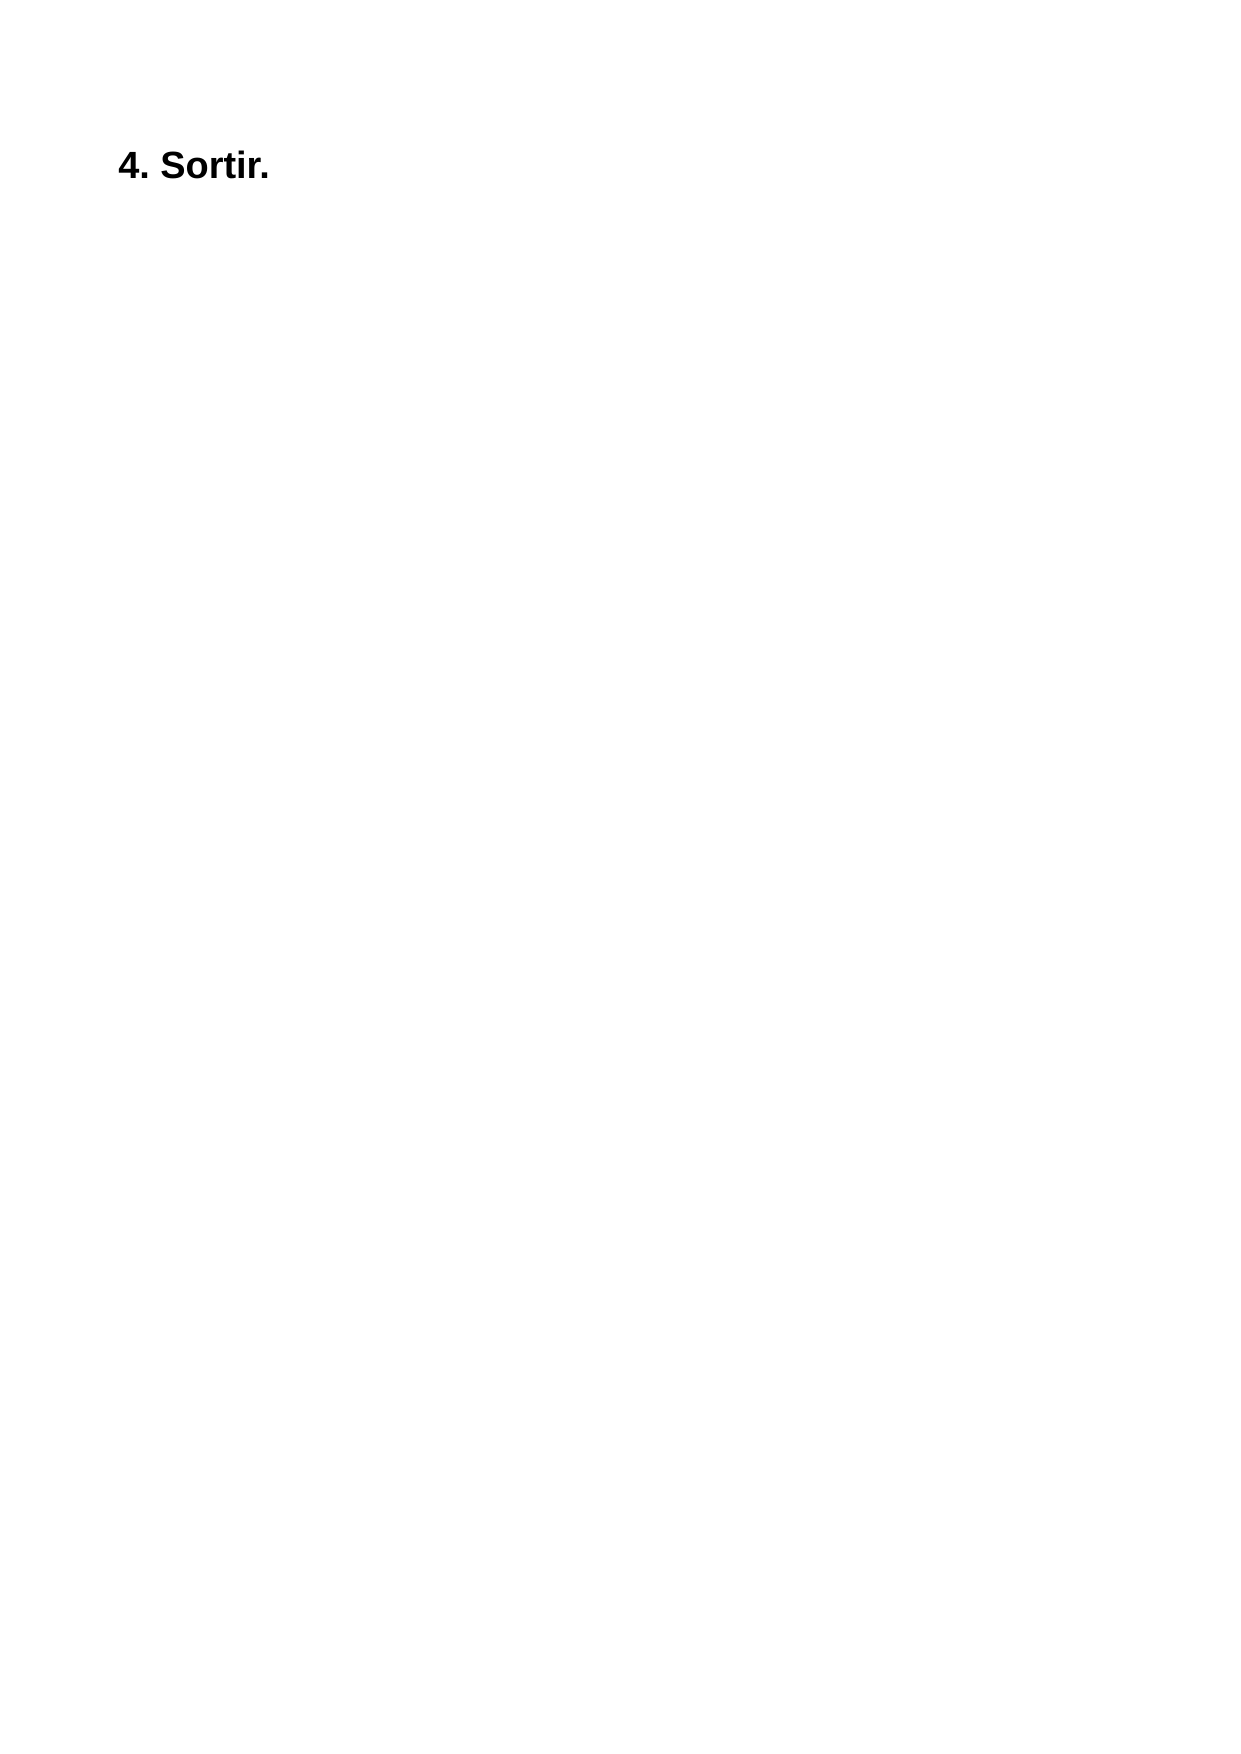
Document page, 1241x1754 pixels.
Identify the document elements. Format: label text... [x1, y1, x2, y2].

subtitle 4. Sortir. [118, 143, 1122, 187]
